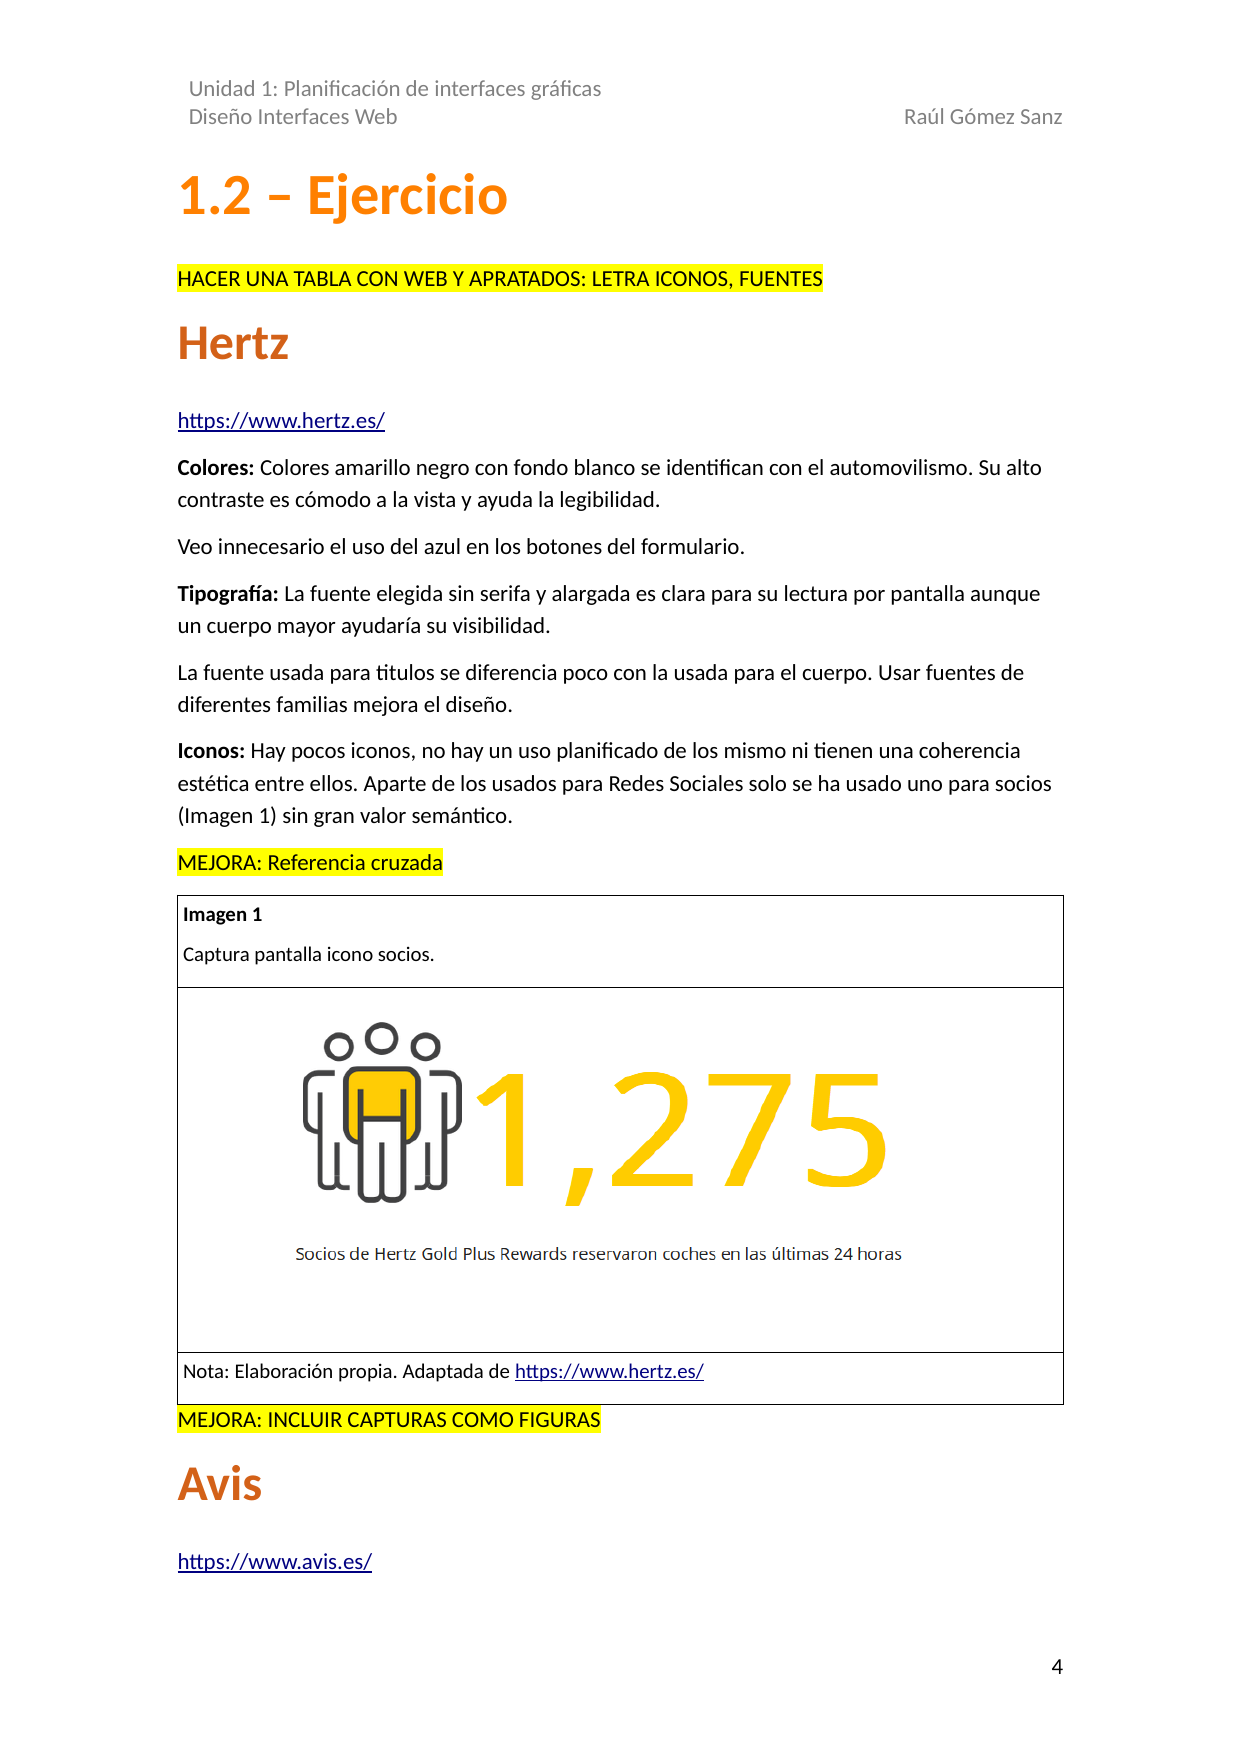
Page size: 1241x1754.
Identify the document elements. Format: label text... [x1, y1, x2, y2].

text La fuente usada para titulos se diferencia poco con la usada para el cuerpo. Usar fuentes de diferentes familias mejora el diseño. [177, 658, 1063, 718]
picture [197, 993, 1044, 1297]
table_cell Nota: Elaboración propia. Adaptada de https://www.hertz.es/ [178, 1353, 1063, 1404]
text HACER UNA TABLA CON WEB Y APRATADOS: LETRA ICONOS, FUENTES [177, 264, 1063, 292]
text Colores: Colores amarillo negro con fondo blanco se identifican con el automovilismo. Su alto contraste es cómodo a la vista y ayuda la legibilidad. [177, 453, 1063, 513]
text MEJORA: INCLUIR CAPTURAS COMO FIGURAS [177, 1405, 1063, 1433]
subtitle Avis [177, 1452, 1063, 1513]
text https://www.avis.es/ [177, 1547, 1063, 1575]
text https://www.hertz.es/ [177, 406, 1063, 434]
subtitle Hertz [177, 311, 1063, 372]
table_header Imagen 1 Captura pantalla icono socios. [178, 896, 1063, 987]
subtitle 1.2 – Ejercicio [177, 158, 1063, 229]
text Tipografía: La fuente elegida sin serifa y alargada es clara para su lectura por pantalla aunque un cuerpo mayor ayudaría su visibilidad. [177, 579, 1063, 639]
table_cell [178, 988, 1063, 1352]
text Iconos: Hay pocos iconos, no hay un uso planificado de los mismo ni tienen una coherencia estética entre ellos. Aparte de los usados para Redes Sociales solo se ha usado uno para socios (Imagen 1) sin gran valor semántico. [177, 737, 1063, 829]
text Veo innecesario el uso del azul en los botones del formulario. [177, 532, 1063, 560]
text MEJORA: Referencia cruzada [177, 848, 1063, 876]
